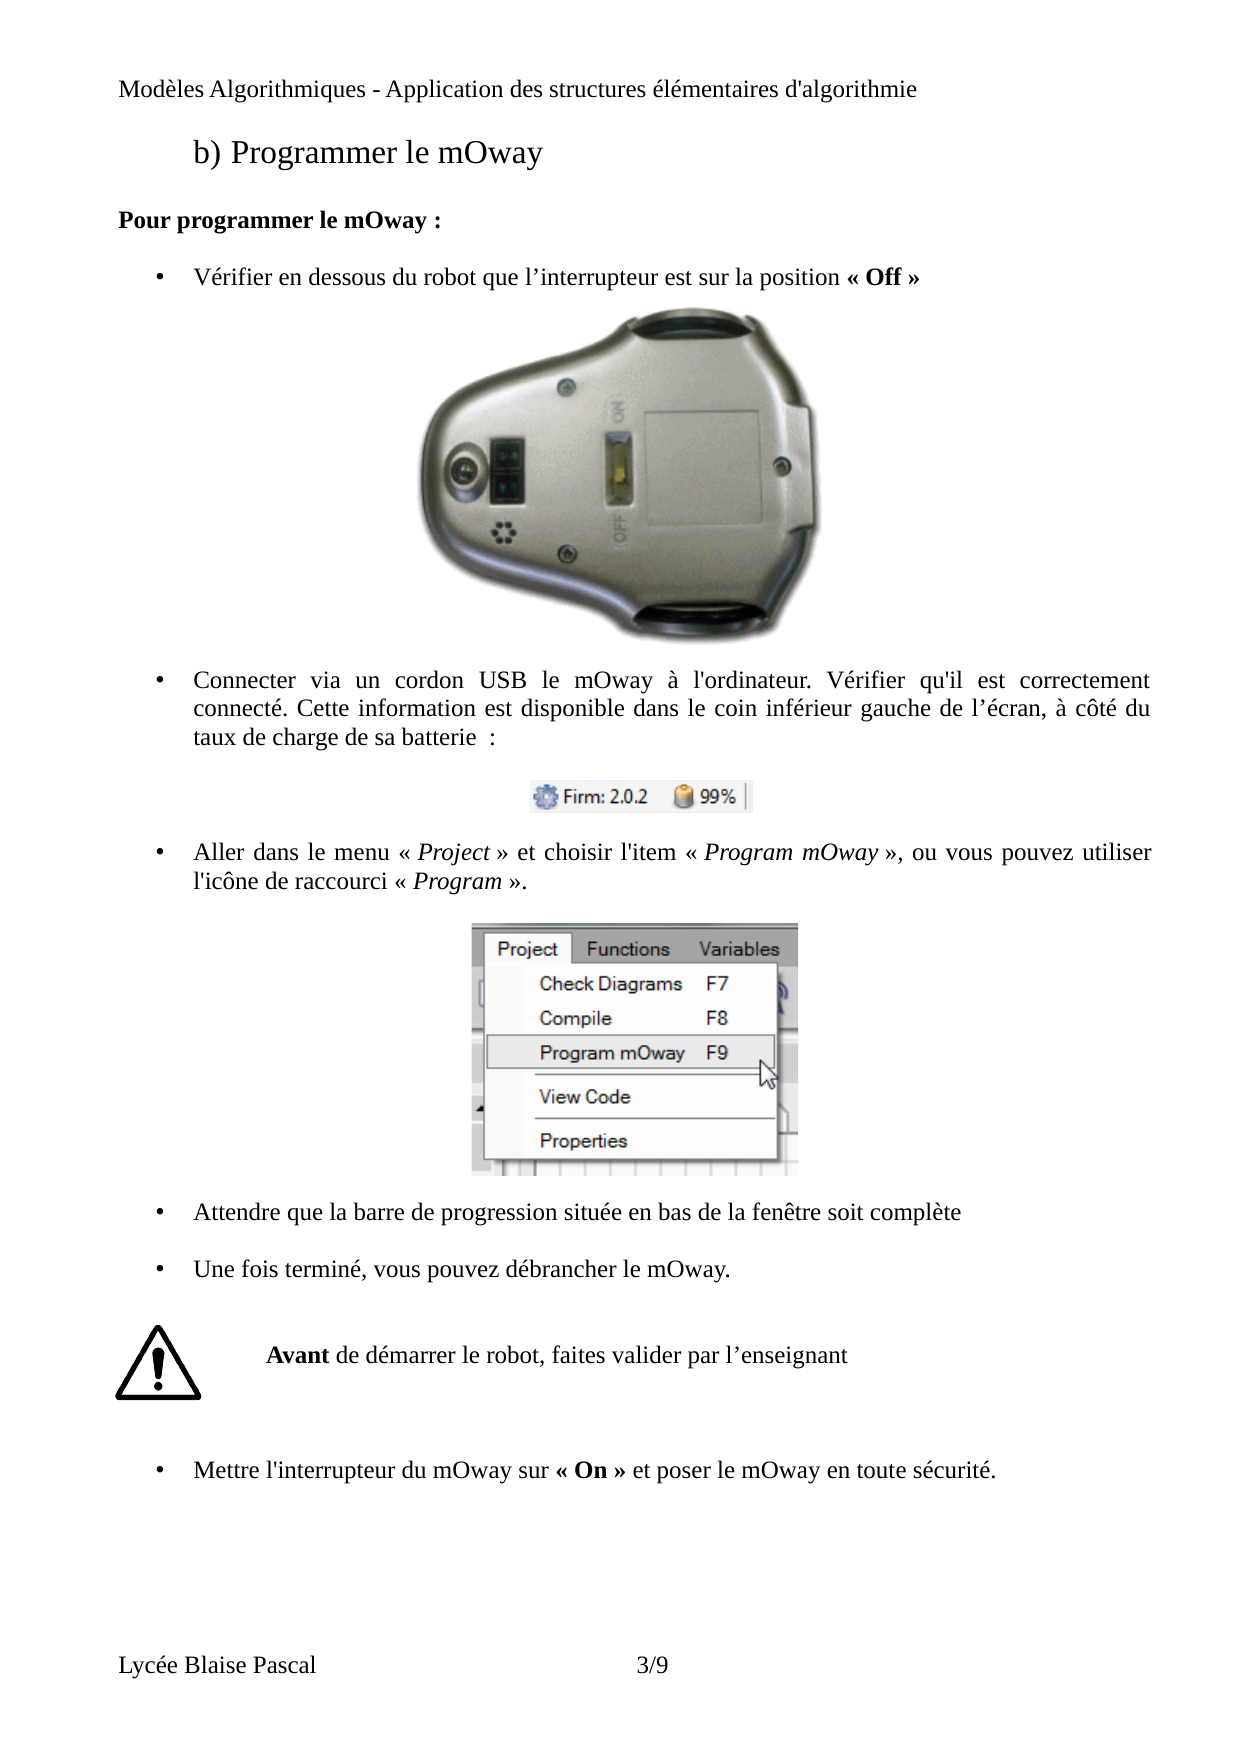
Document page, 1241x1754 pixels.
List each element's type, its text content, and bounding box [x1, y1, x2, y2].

list Vérifier en dessous du robot que l’interrupteur est sur la position « Off » [156, 262, 1152, 291]
list Attendre que la barre de progression située en bas de la fenêtre soit complète [156, 1197, 1152, 1225]
list Connecter via un cordon USB le mOway à l'ordinateur. Vérifier qu'il est correctement connecté. Cette information est disponible dans le coin inférieur gauche de l’écran, à côté du taux de charge de sa batterie : [156, 665, 1152, 751]
list Mettre l'interrupteur du mOway sur « On » et poser le mOway en toute sécurité. [156, 1455, 1152, 1484]
text Pour programmer le mOway : [118, 205, 1152, 233]
picture [529, 780, 753, 813]
text Avant de démarrer le robot, faites valider par l’enseignant [203, 1340, 1152, 1369]
list Une fois terminé, vous pouvez débrancher le mOway. [156, 1254, 1152, 1283]
picture [471, 923, 799, 1176]
picture [113, 1318, 203, 1407]
picture [393, 300, 844, 652]
list Aller dans le menu « Project » et choisir l'item « Program mOway », ou vous pouvez utiliser l'icône de raccourci « Program ». [156, 837, 1152, 895]
list Programmer le mOway [193, 133, 1152, 171]
